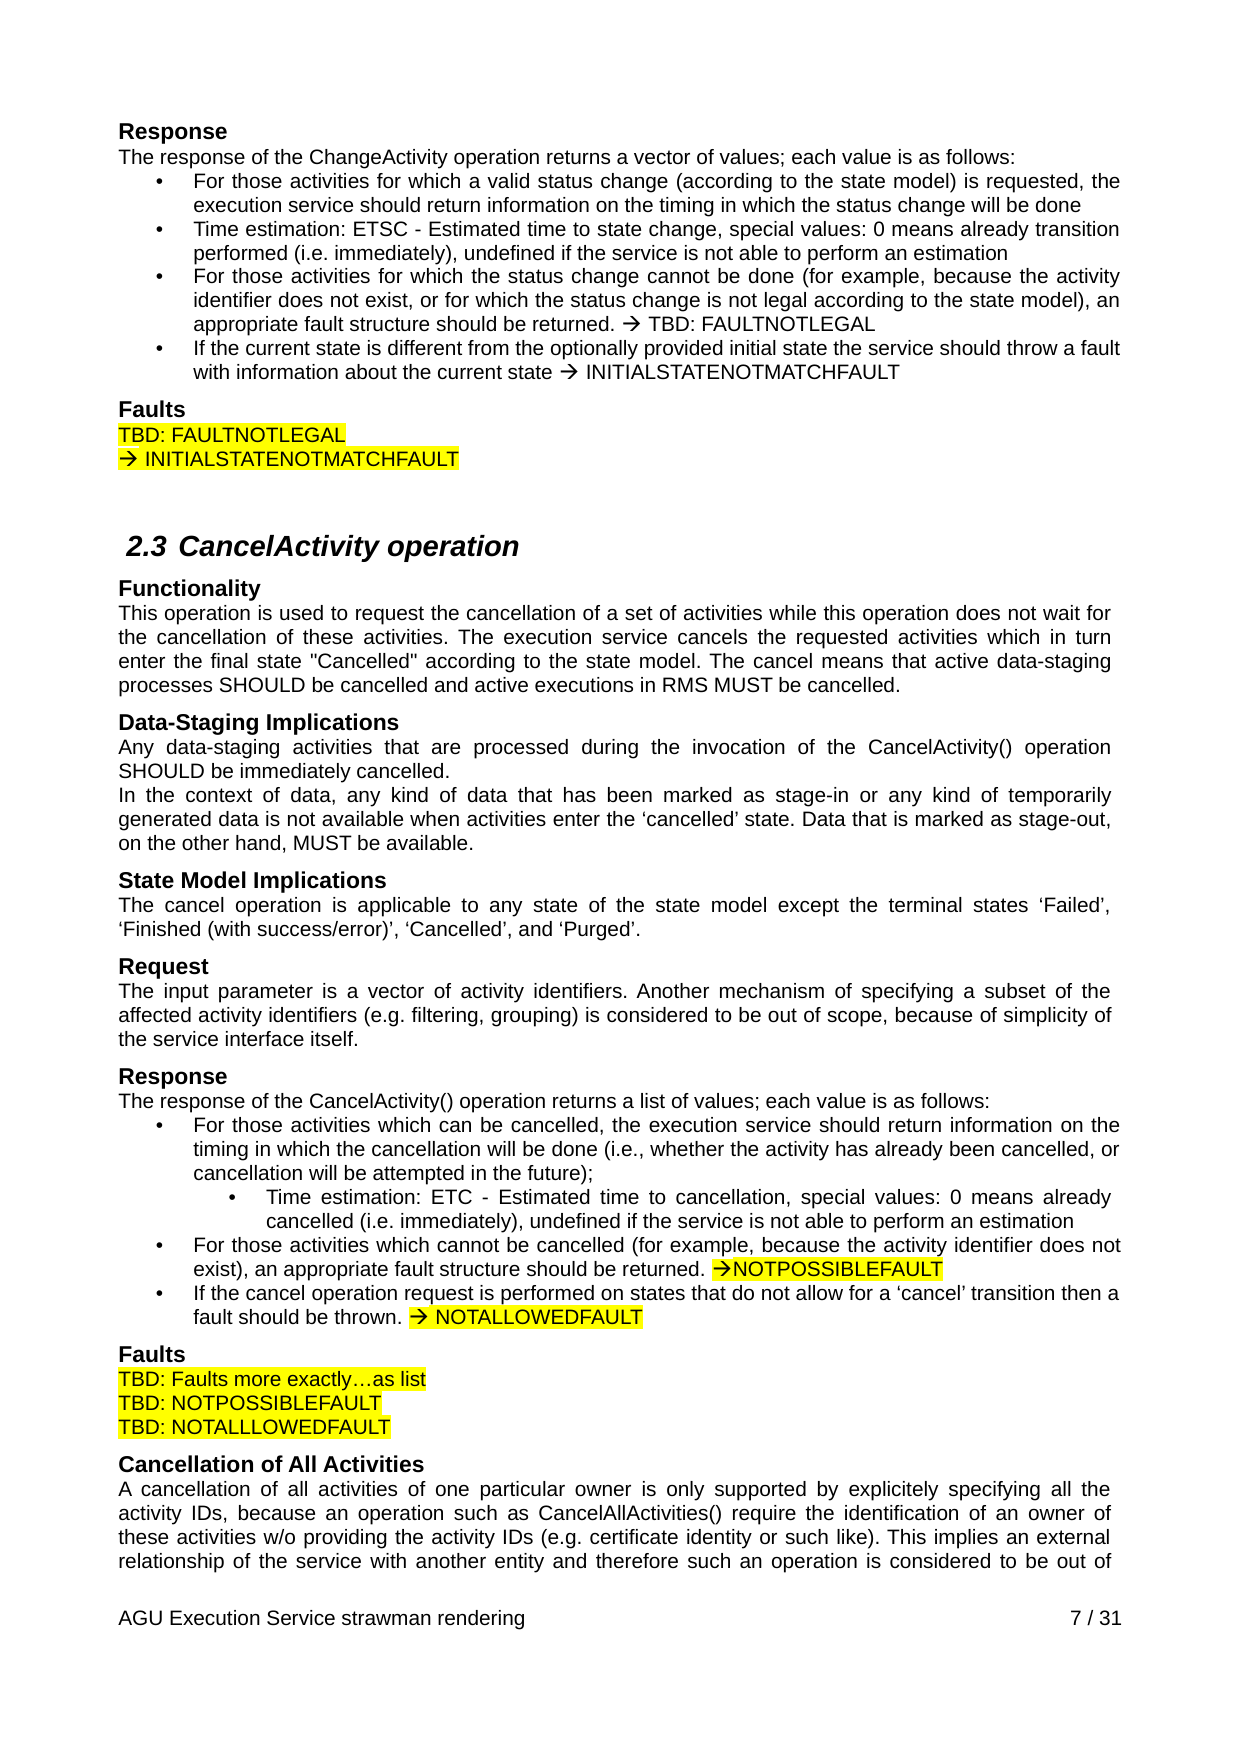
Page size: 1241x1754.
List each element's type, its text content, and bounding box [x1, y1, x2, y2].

text In the context of data, any kind of data that has been marked as stage-in or any kind of temporarily generated data is not available when activities enter the ‘cancelled’ state. Data that is marked as stage-out, on the other hand, MUST be available. [118, 783, 1113, 855]
text Response [118, 118, 1122, 144]
subtitle CancelActivity operation [118, 529, 1122, 563]
text The input parameter is a vector of activity identifiers. Another mechanism of specifying a subset of the affected activity identifiers (e.g. filtering, grouping) is considered to be out of scope, because of simplicity of the service interface itself. [118, 979, 1113, 1051]
list For those activities which cannot be cancelled (for example, because the activity identifier does not exist), an appropriate fault structure should be returned. NOTPOSSIBLEFAULT [156, 1233, 1122, 1281]
text State Model Implications [118, 867, 1122, 893]
text  INITIALSTATENOTMATCHFAULT [118, 446, 1122, 470]
text Functionality [118, 575, 1122, 601]
text The cancel operation is applicable to any state of the state model except the terminal states ‘Failed’, ‘Finished (with success/error)’, ‘Cancelled’, and ‘Purged’. [118, 893, 1113, 941]
list Time estimation: ETSC - Estimated time to state change, special values: 0 means already transition performed (i.e. immediately), undefined if the service is not able to perform an estimation [156, 216, 1122, 264]
text TBD: FAULTNOTLEGAL [118, 422, 1122, 446]
list If the cancel operation request is performed on states that do not allow for a ‘cancel’ transition then a fault should be thrown.  NOTALLOWEDFAULT [156, 1281, 1122, 1329]
text The response of the CancelActivity() operation returns a list of values; each value is as follows: [118, 1089, 1113, 1113]
list For those activities for which a valid status change (according to the state model) is requested, the execution service should return information on the timing in which the status change will be done [156, 168, 1122, 216]
text The response of the ChangeActivity operation returns a vector of values; each value is as follows: [118, 144, 1113, 168]
list For those activities for which the status change cannot be done (for example, because the activity identifier does not exist, or for which the status change is not legal according to the state model), an appropriate fault structure should be returned.  TBD: FAULTNOTLEGAL [156, 264, 1122, 336]
text A cancellation of all activities of one particular owner is only supported by explicitely specifying all the activity IDs, because an operation such as CancelAllActivities() require the identification of an owner of these activities w/o providing the activity IDs (e.g. certificate identity or such like). This implies an external relationship of the service with another entity and therefore such an operation is considered to be out of [118, 1477, 1113, 1573]
list If the current state is different from the optionally provided initial state the service should throw a fault with information about the current state  INITIALSTATENOTMATCHFAULT [156, 336, 1122, 384]
text Data-Staging Implications [118, 709, 1122, 735]
text TBD: NOTPOSSIBLEFAULT [118, 1391, 1113, 1415]
text Faults [118, 1341, 1122, 1367]
text TBD: NOTALLLOWEDFAULT [118, 1415, 1113, 1439]
text Request [118, 953, 1122, 979]
text Faults [118, 396, 1122, 422]
list For those activities which can be cancelled, the execution service should return information on the timing in which the cancellation will be done (i.e., whether the activity has already been cancelled, or cancellation will be attempted in the future); [156, 1113, 1122, 1185]
text Cancellation of All Activities [118, 1451, 1122, 1477]
text Any data-staging activities that are processed during the invocation of the CancelActivity() operation SHOULD be immediately cancelled. [118, 735, 1113, 783]
text Response [118, 1063, 1122, 1089]
text TBD: Faults more exactly…as list [118, 1367, 1113, 1391]
text This operation is used to request the cancellation of a set of activities while this operation does not wait for the cancellation of these activities. The execution service cancels the requested activities which in turn enter the final state "Cancelled" according to the state model. The cancel means that active data-staging processes SHOULD be cancelled and active executions in RMS MUST be cancelled. [118, 601, 1113, 697]
list Time estimation: ETC - Estimated time to cancellation, special values: 0 means already cancelled (i.e. immediately), undefined if the service is not able to perform an estimation [228, 1185, 1113, 1233]
